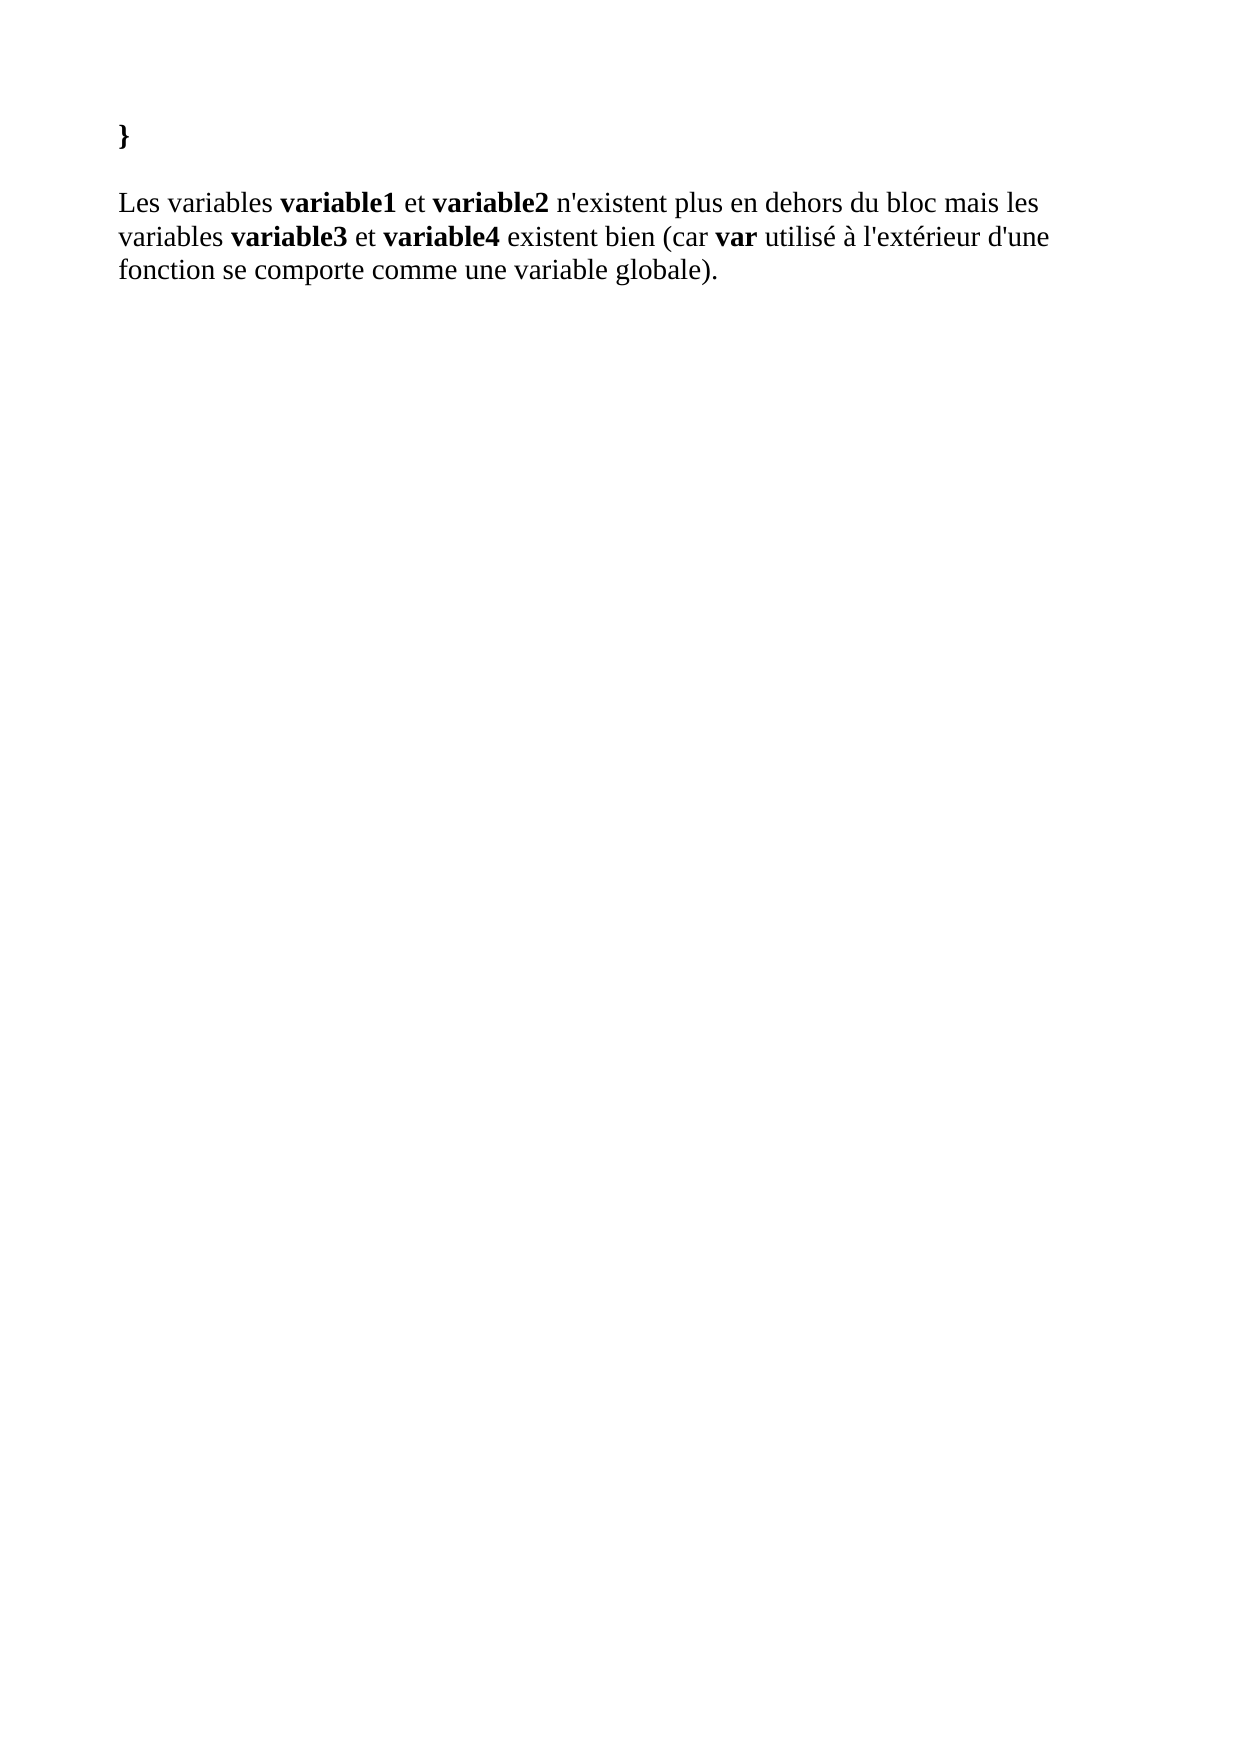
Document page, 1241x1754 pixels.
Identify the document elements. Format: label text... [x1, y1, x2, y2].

text Les variables variable1 et variable2 n'existent plus en dehors du bloc mais les variables variable3 et variable4 existent bien (car var utilisé à l'extérieur d'une fonction se comporte comme une variable globale). [118, 185, 1122, 286]
text } [118, 118, 1122, 152]
